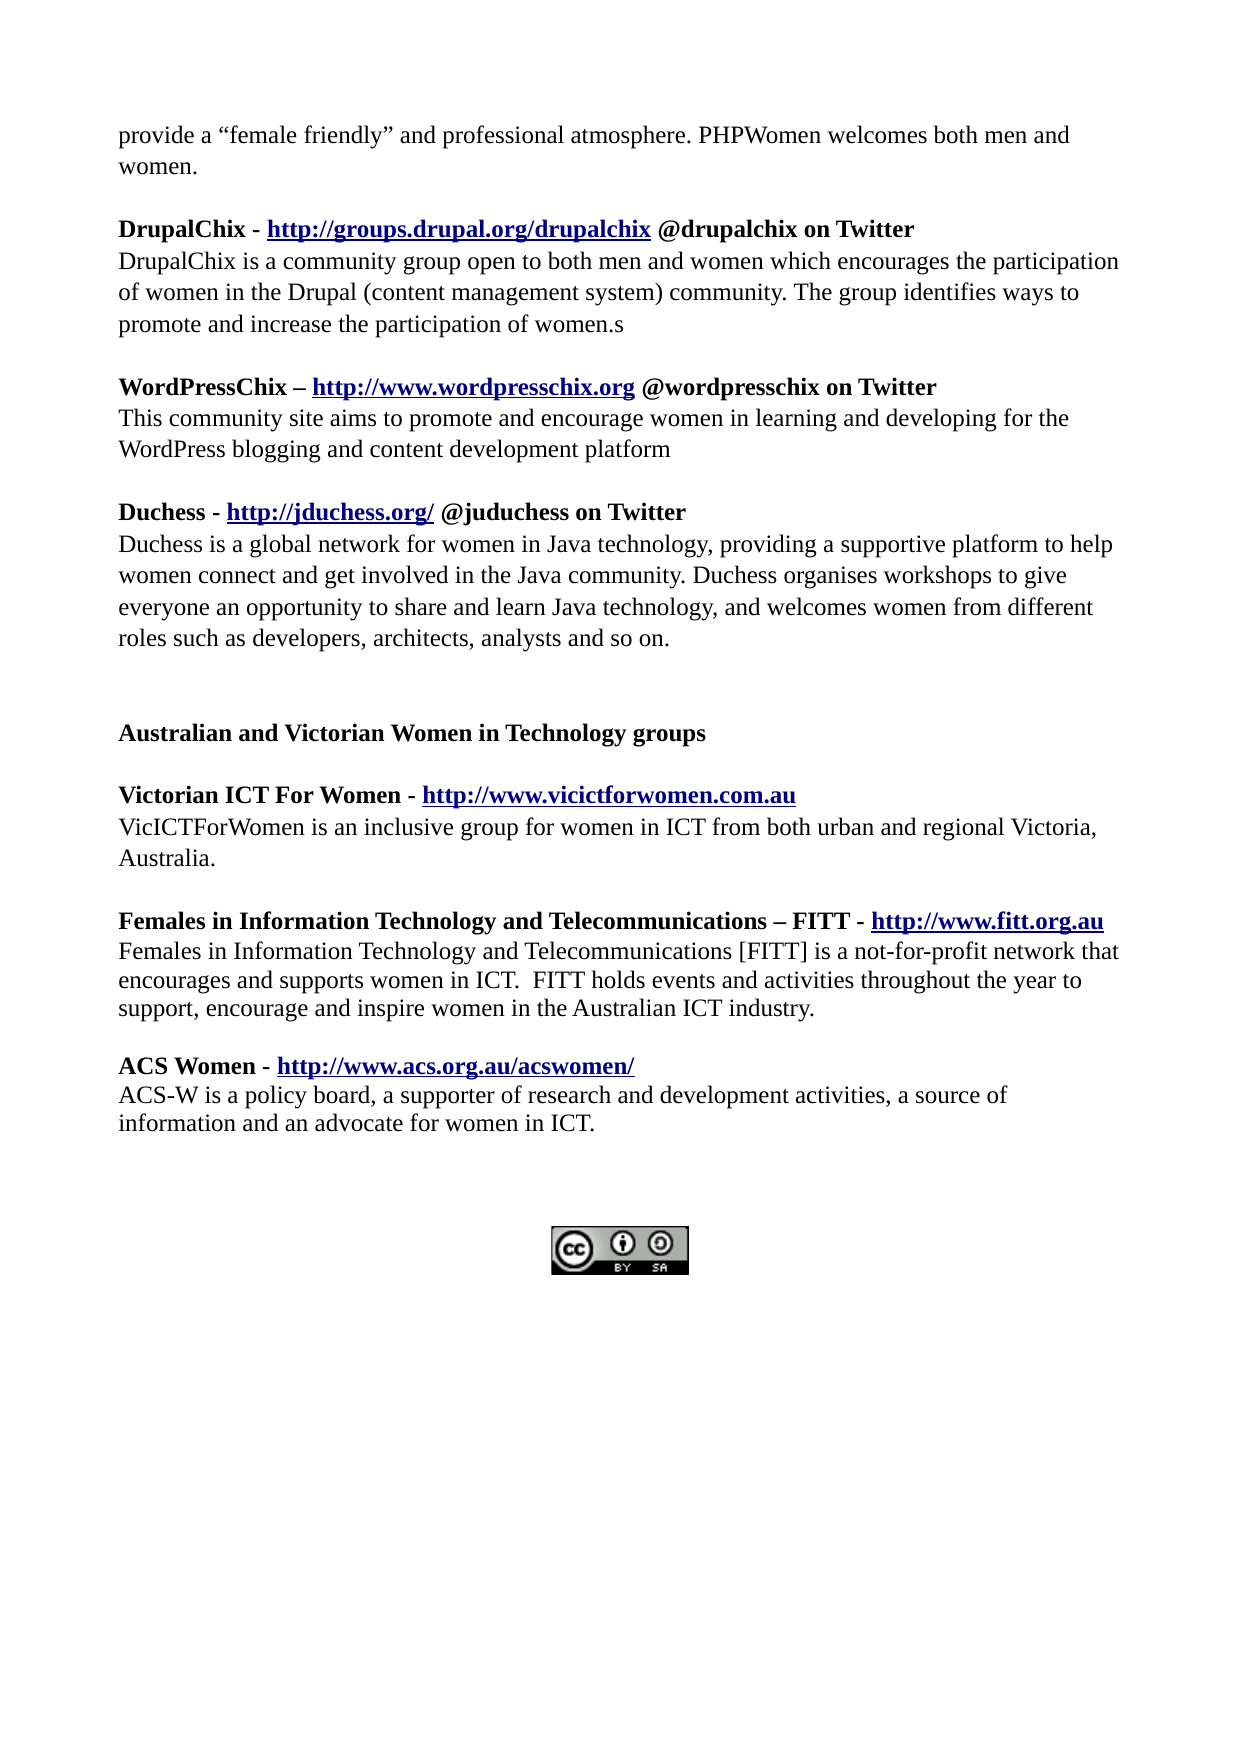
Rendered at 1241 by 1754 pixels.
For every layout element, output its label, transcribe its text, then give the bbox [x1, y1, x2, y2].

text This community site aims to promote and encourage women in learning and developing for the WordPress blogging and content development platform [118, 401, 1122, 464]
text ACS Women - http://www.acs.org.au/acswomen/ [118, 1051, 1122, 1080]
text Victorian ICT For Women - http://www.vicictforwomen.com.au [118, 779, 1122, 810]
text Duchess - http://jduchess.org/ @juduchess on Twitter [118, 496, 1122, 527]
text Duchess is a global network for women in Java technology, providing a supportive platform to help women connect and get involved in the Java community. Duchess organises workshops to give everyone an opportunity to share and learn Java technology, and welcomes women from different roles such as developers, architects, analysts and so on. [118, 527, 1122, 653]
text VicICTForWomen is an inclusive group for women in ICT from both urban and regional Victoria, Australia. [118, 810, 1122, 873]
text Females in Information Technology and Telecommunications – FITT - http://www.fitt.org.au [118, 904, 1122, 936]
text Females in Information Technology and Telecommunications [FITT] is a not-for-profit network that encourages and supports women in ICT. FITT holds events and activities throughout the year to support, encourage and inspire women in the Australian ICT industry. [118, 936, 1122, 1022]
text DrupalChix is a community group open to both men and women which encourages the participation of women in the Drupal (content management system) community. The group identifies ways to promote and increase the participation of women.s [118, 244, 1122, 338]
picture [551, 1226, 689, 1275]
text DrupalChix - http://groups.drupal.org/drupalchix @drupalchix on Twitter [118, 212, 1122, 244]
text Australian and Victorian Women in Technology groups [118, 716, 1122, 747]
text ACS-W is a policy board, a supporter of research and development activities, a source of information and an advocate for women in ICT. [118, 1080, 1122, 1137]
text WordPressChix – http://www.wordpresschix.org @wordpresschix on Twitter [118, 370, 1122, 401]
text provide a “female friendly” and professional atmosphere. PHPWomen welcomes both men and women. [118, 118, 1122, 181]
